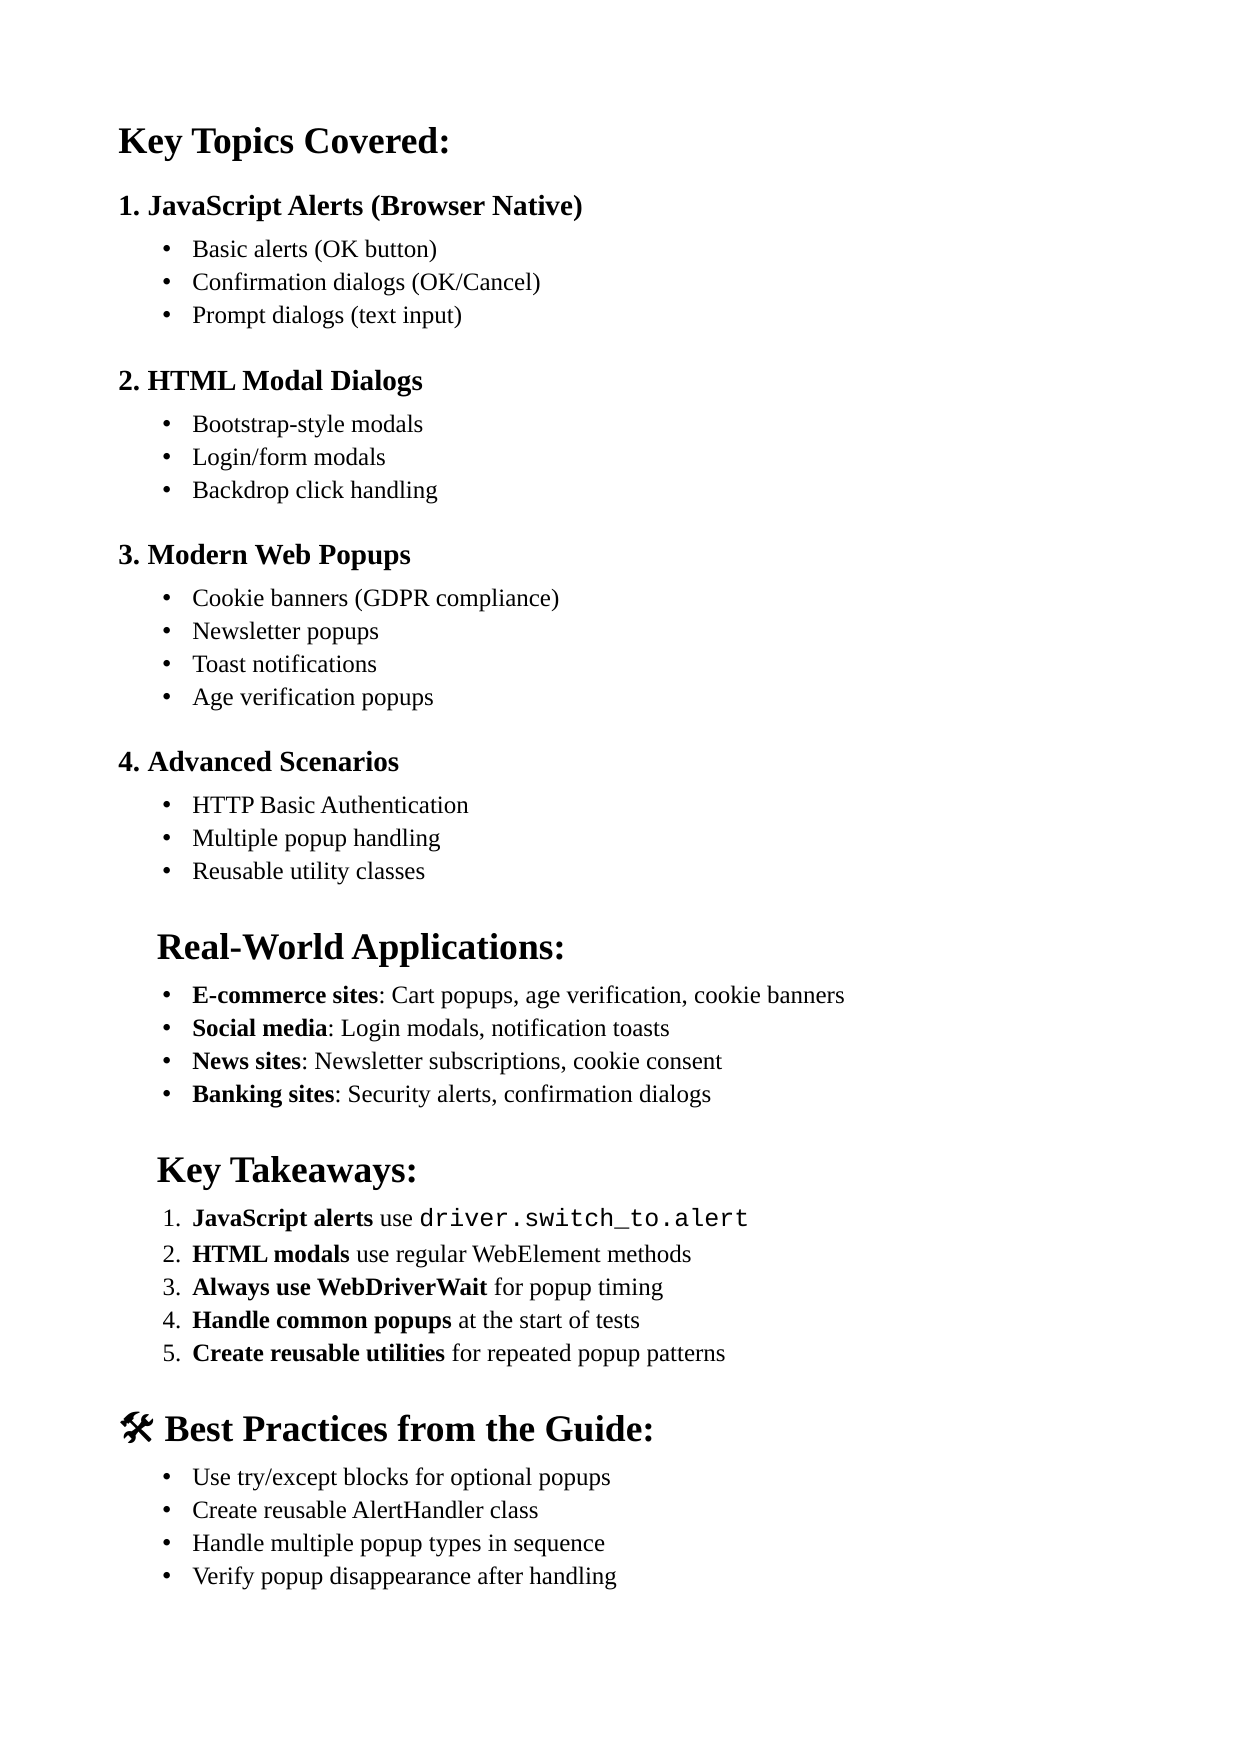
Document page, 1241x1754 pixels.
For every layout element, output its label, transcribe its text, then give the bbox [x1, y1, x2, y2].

list Banking sites: Security alerts, confirmation dialogs [162, 1079, 1122, 1108]
list Always use WebDriverWait for popup timing [162, 1272, 1122, 1301]
list Login/form modals [162, 442, 1122, 470]
list HTTP Basic Authentication [162, 790, 1122, 819]
subtitle 🔥 Real-World Applications: [118, 925, 1122, 968]
list Verify popup disappearance after handling [162, 1561, 1122, 1590]
list Backdrop click handling [162, 475, 1122, 503]
subtitle 3. Modern Web Popups [118, 537, 1122, 570]
list Basic alerts (OK button) [162, 234, 1122, 263]
list Create reusable AlertHandler class [162, 1495, 1122, 1524]
list Prompt dialogs (text input) [162, 300, 1122, 329]
list Multiple popup handling [162, 823, 1122, 852]
list Social media: Login modals, notification toasts [162, 1013, 1122, 1042]
list Age verification popups [162, 682, 1122, 711]
list Handle common popups at the start of tests [162, 1305, 1122, 1334]
subtitle Key Topics Covered: [118, 118, 1122, 161]
subtitle 4. Advanced Scenarios [118, 744, 1122, 778]
list Cookie banners (GDPR compliance) [162, 583, 1122, 612]
list JavaScript alerts use driver.switch_to.alert [162, 1203, 1122, 1234]
list Use try/except blocks for optional popups [162, 1462, 1122, 1491]
list Toast notifications [162, 649, 1122, 678]
list Handle multiple popup types in sequence [162, 1528, 1122, 1557]
list HTML modals use regular WebElement methods [162, 1239, 1122, 1268]
list News sites: Newsletter subscriptions, cookie consent [162, 1046, 1122, 1075]
subtitle 🛠️ Best Practices from the Guide: [118, 1406, 1122, 1449]
list Confirmation dialogs (OK/Cancel) [162, 267, 1122, 296]
subtitle 1. JavaScript Alerts (Browser Native) [118, 188, 1122, 222]
list E-commerce sites: Cart popups, age verification, cookie banners [162, 980, 1122, 1009]
subtitle 2. HTML Modal Dialogs [118, 363, 1122, 396]
subtitle 💡 Key Takeaways: [118, 1148, 1122, 1191]
list Newsletter popups [162, 616, 1122, 645]
list Create reusable utilities for repeated popup patterns [162, 1338, 1122, 1367]
list Reusable utility classes [162, 856, 1122, 885]
list Bootstrap-style modals [162, 409, 1122, 437]
